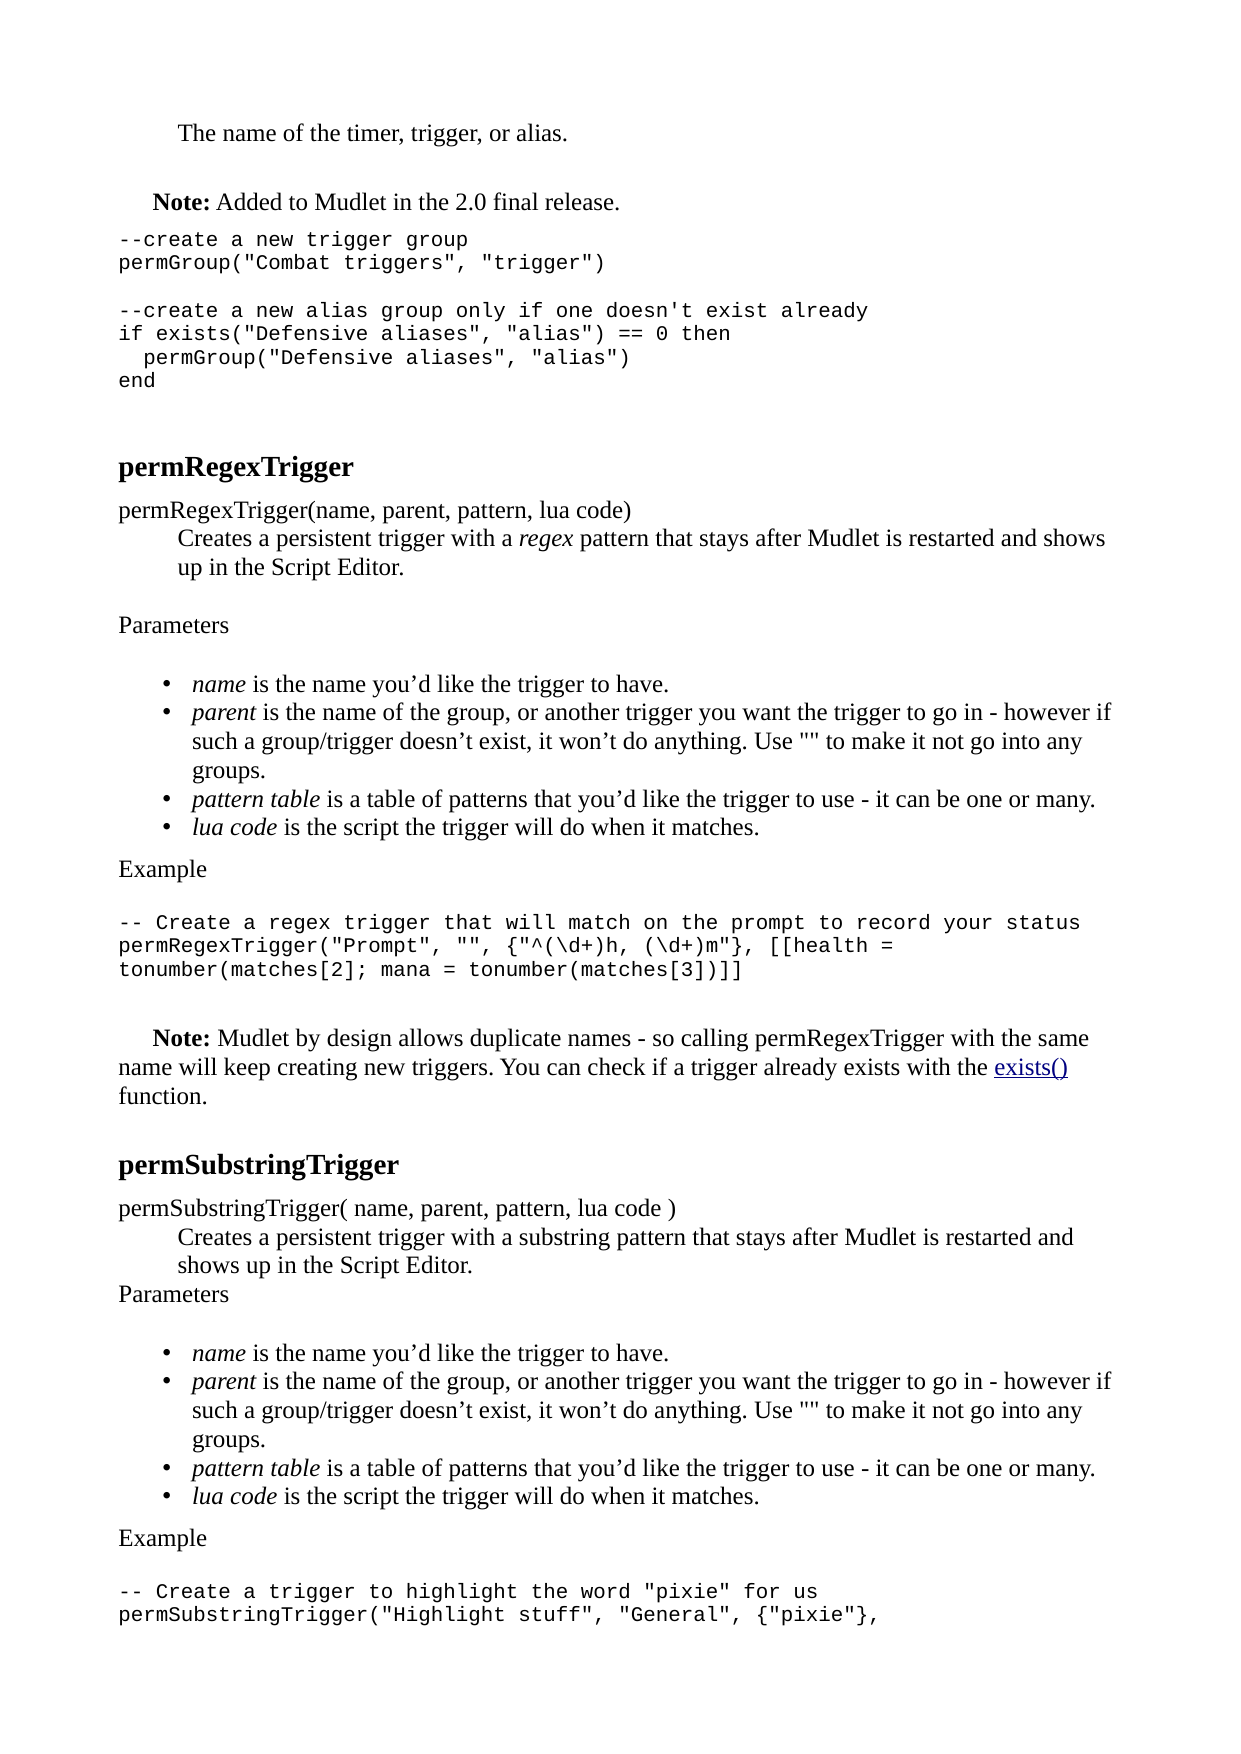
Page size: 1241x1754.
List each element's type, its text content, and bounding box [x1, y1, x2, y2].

text end [118, 371, 1122, 394]
text --create a new trigger group [118, 229, 1122, 252]
text permSubstringTrigger("Highlight stuff", "General", {"pixie"}, [118, 1604, 1122, 1628]
subtitle Parameters [118, 1279, 1122, 1308]
list lua code is the script the trigger will do when it matches. [162, 1481, 1122, 1510]
list pattern table is a table of patterns that you’d like the trigger to use - it can be one or many. [162, 784, 1122, 812]
subtitle permSubstringTrigger [118, 1147, 1122, 1181]
subtitle permRegexTrigger [118, 449, 1122, 482]
list Creates a persistent trigger with a substring pattern that stays after Mudlet is restarted and shows up in the Script Editor. [177, 1222, 1122, 1279]
text --create a new alias group only if one doesn't exist already [118, 299, 1122, 323]
text Note: Mudlet by design allows duplicate names - so calling permRegexTrigger with the same name will keep creating new triggers. You can check if a trigger already exists with the exists() function. [118, 1012, 1122, 1109]
text -- Create a trigger to highlight the word "pixie" for us [118, 1581, 1122, 1604]
list The name of the timer, trigger, or alias. [177, 118, 1122, 147]
subtitle permSubstringTrigger( name, parent, pattern, lua code ) [118, 1193, 1122, 1222]
subtitle permRegexTrigger(name, parent, pattern, lua code) [118, 495, 1122, 523]
text permGroup("Combat triggers", "trigger") [118, 252, 1122, 276]
list parent is the name of the group, or another trigger you want the trigger to go in - however if such a group/trigger doesn’t exist, it won’t do anything. Use "" to make it not go into any groups. [162, 697, 1122, 784]
list Creates a persistent trigger with a regex pattern that stays after Mudlet is restarted and shows up in the Script Editor. [177, 523, 1122, 581]
list lua code is the script the trigger will do when it matches. [162, 812, 1122, 841]
list name is the name you’d like the trigger to have. [162, 1338, 1122, 1366]
text if exists("Defensive aliases", "alias") == 0 then [118, 323, 1122, 347]
text permRegexTrigger("Prompt", "", {"^(\d+)h, (\d+)m"}, [[health = tonumber(matches[2]; mana = tonumber(matches[3])]] [118, 936, 1122, 983]
subtitle Example [118, 1523, 1122, 1551]
subtitle Parameters [118, 610, 1122, 639]
list pattern table is a table of patterns that you’d like the trigger to use - it can be one or many. [162, 1453, 1122, 1481]
text permGroup("Defensive aliases", "alias") [118, 347, 1122, 371]
list parent is the name of the group, or another trigger you want the trigger to go in - however if such a group/trigger doesn’t exist, it won’t do anything. Use "" to make it not go into any groups. [162, 1366, 1122, 1453]
text -- Create a regex trigger that will match on the prompt to record your status [118, 912, 1122, 936]
subtitle Example [118, 854, 1122, 882]
text Note: Added to Mudlet in the 2.0 final release. [118, 176, 1122, 216]
list name is the name you’d like the trigger to have. [162, 669, 1122, 697]
